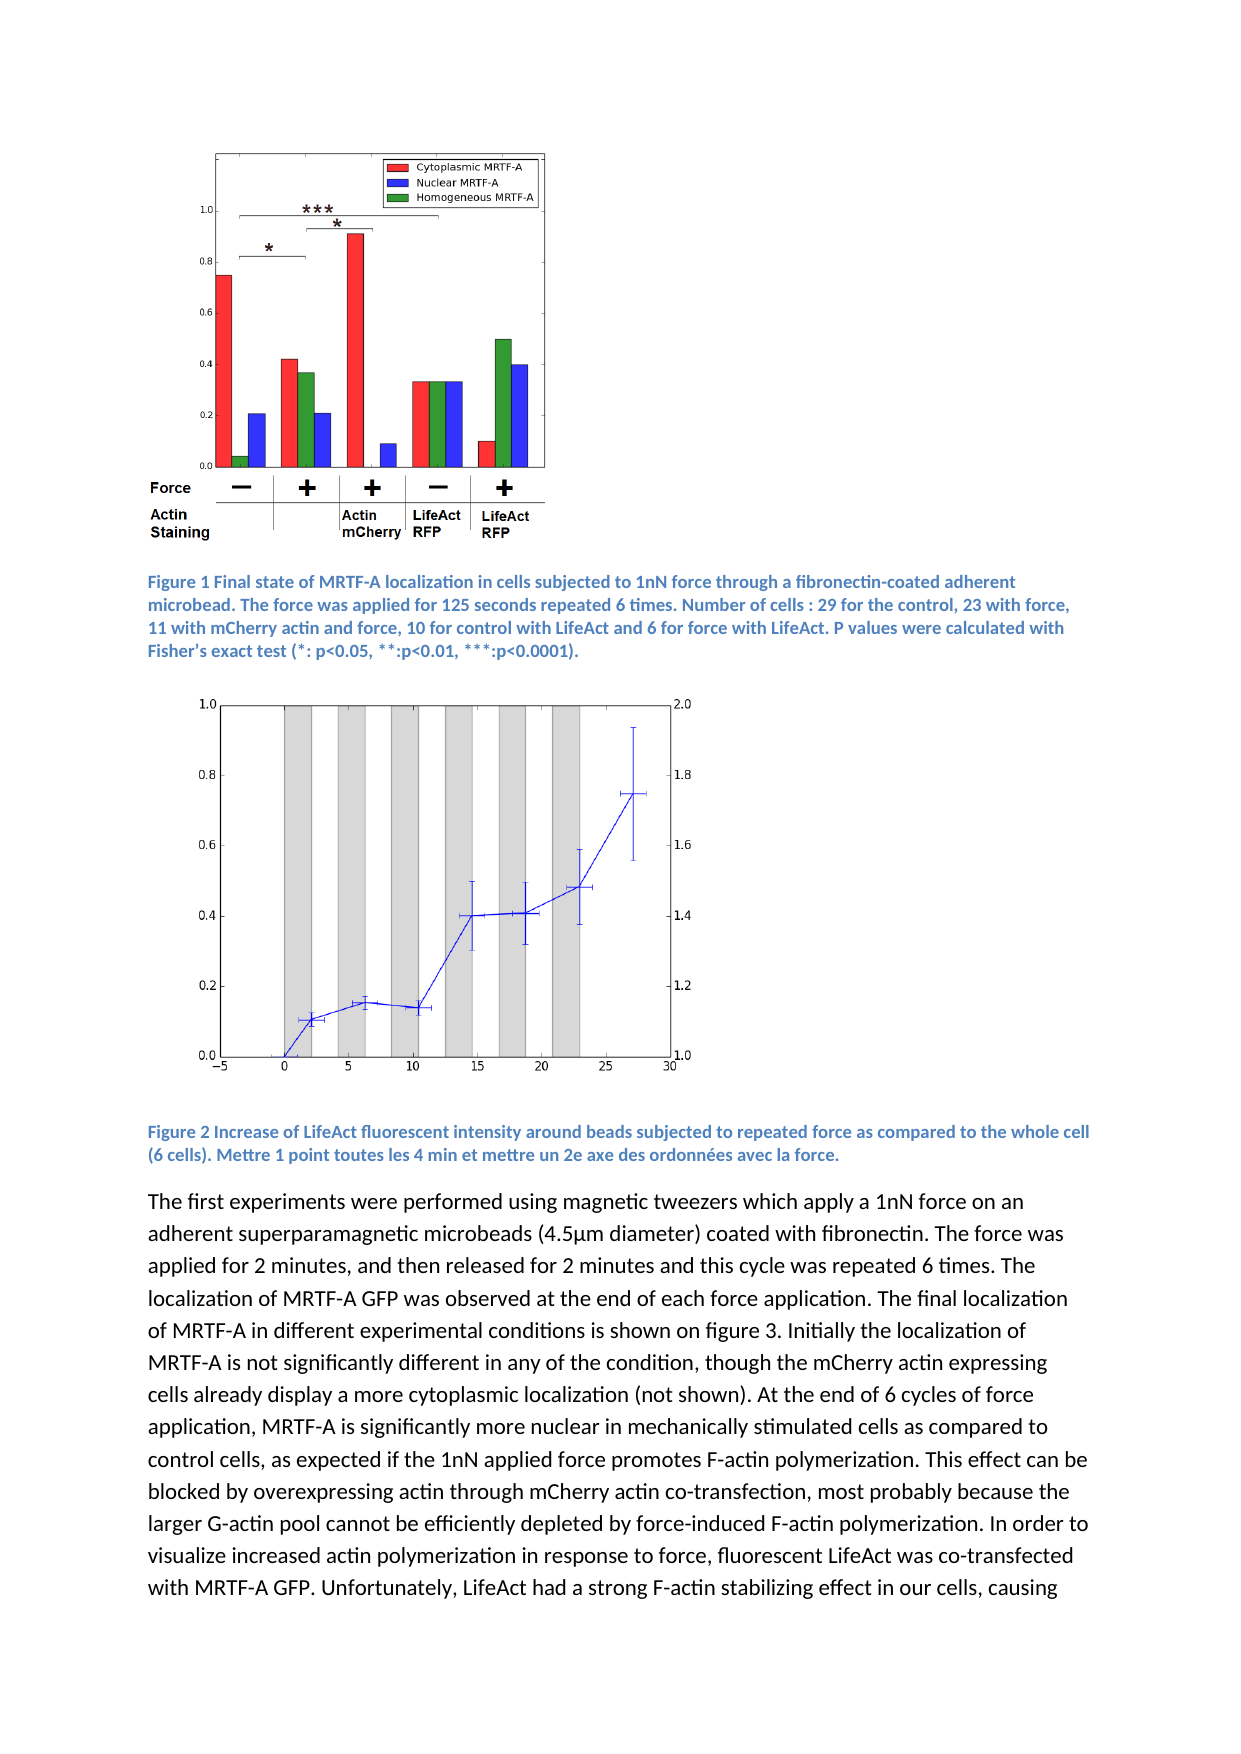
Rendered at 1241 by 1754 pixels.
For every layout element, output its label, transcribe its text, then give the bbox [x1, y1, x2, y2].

picture [147, 147, 670, 546]
picture [147, 662, 728, 1100]
text Figure 1 Final state of MRTF-A localization in cells subjected to 1nN force through a fibronectin-coated adherent microbead. The force was applied for 125 seconds repeated 6 times. Number of cells : 29 for the control, 23 with force, 11 with mCherry actin and force, 10 for control with LifeAct and 6 for force with LifeAct. P values were calculated with Fisher’s exact test (*: p<0.05, **:p<0.01, ***:p<0.0001). [148, 570, 1093, 1100]
text Figure 2 Increase of LifeAct fluorescent intensity around beads subjected to repeated force as compared to the whole cell (6 cells). Mettre 1 point toutes les 4 min et mettre un 2e axe des ordonnées avec la force. [148, 1121, 1093, 1166]
text The first experiments were performed using magnetic tweezers which apply a 1nN force on an adherent superparamagnetic microbeads (4.5µm diameter) coated with fibronectin. The force was applied for 2 minutes, and then released for 2 minutes and this cycle was repeated 6 times. The localization of MRTF-A GFP was observed at the end of each force application. The final localization of MRTF-A in different experimental conditions is shown on figure 3. Initially the localization of MRTF-A is not significantly different in any of the condition, though the mCherry actin expressing cells already display a more cytoplasmic localization (not shown). At the end of 6 cycles of force application, MRTF-A is significantly more nuclear in mechanically stimulated cells as compared to control cells, as expected if the 1nN applied force promotes F-actin polymerization. This effect can be blocked by overexpressing actin through mCherry actin co-transfection, most probably because the larger G-actin pool cannot be efficiently depleted by force-induced F-actin polymerization. In order to visualize increased actin polymerization in response to force, fluorescent LifeAct was co-transfected with MRTF-A GFP. Unfortunately, LifeAct had a strong F-actin stabilizing effect in our cells, causing [148, 1187, 1093, 1601]
